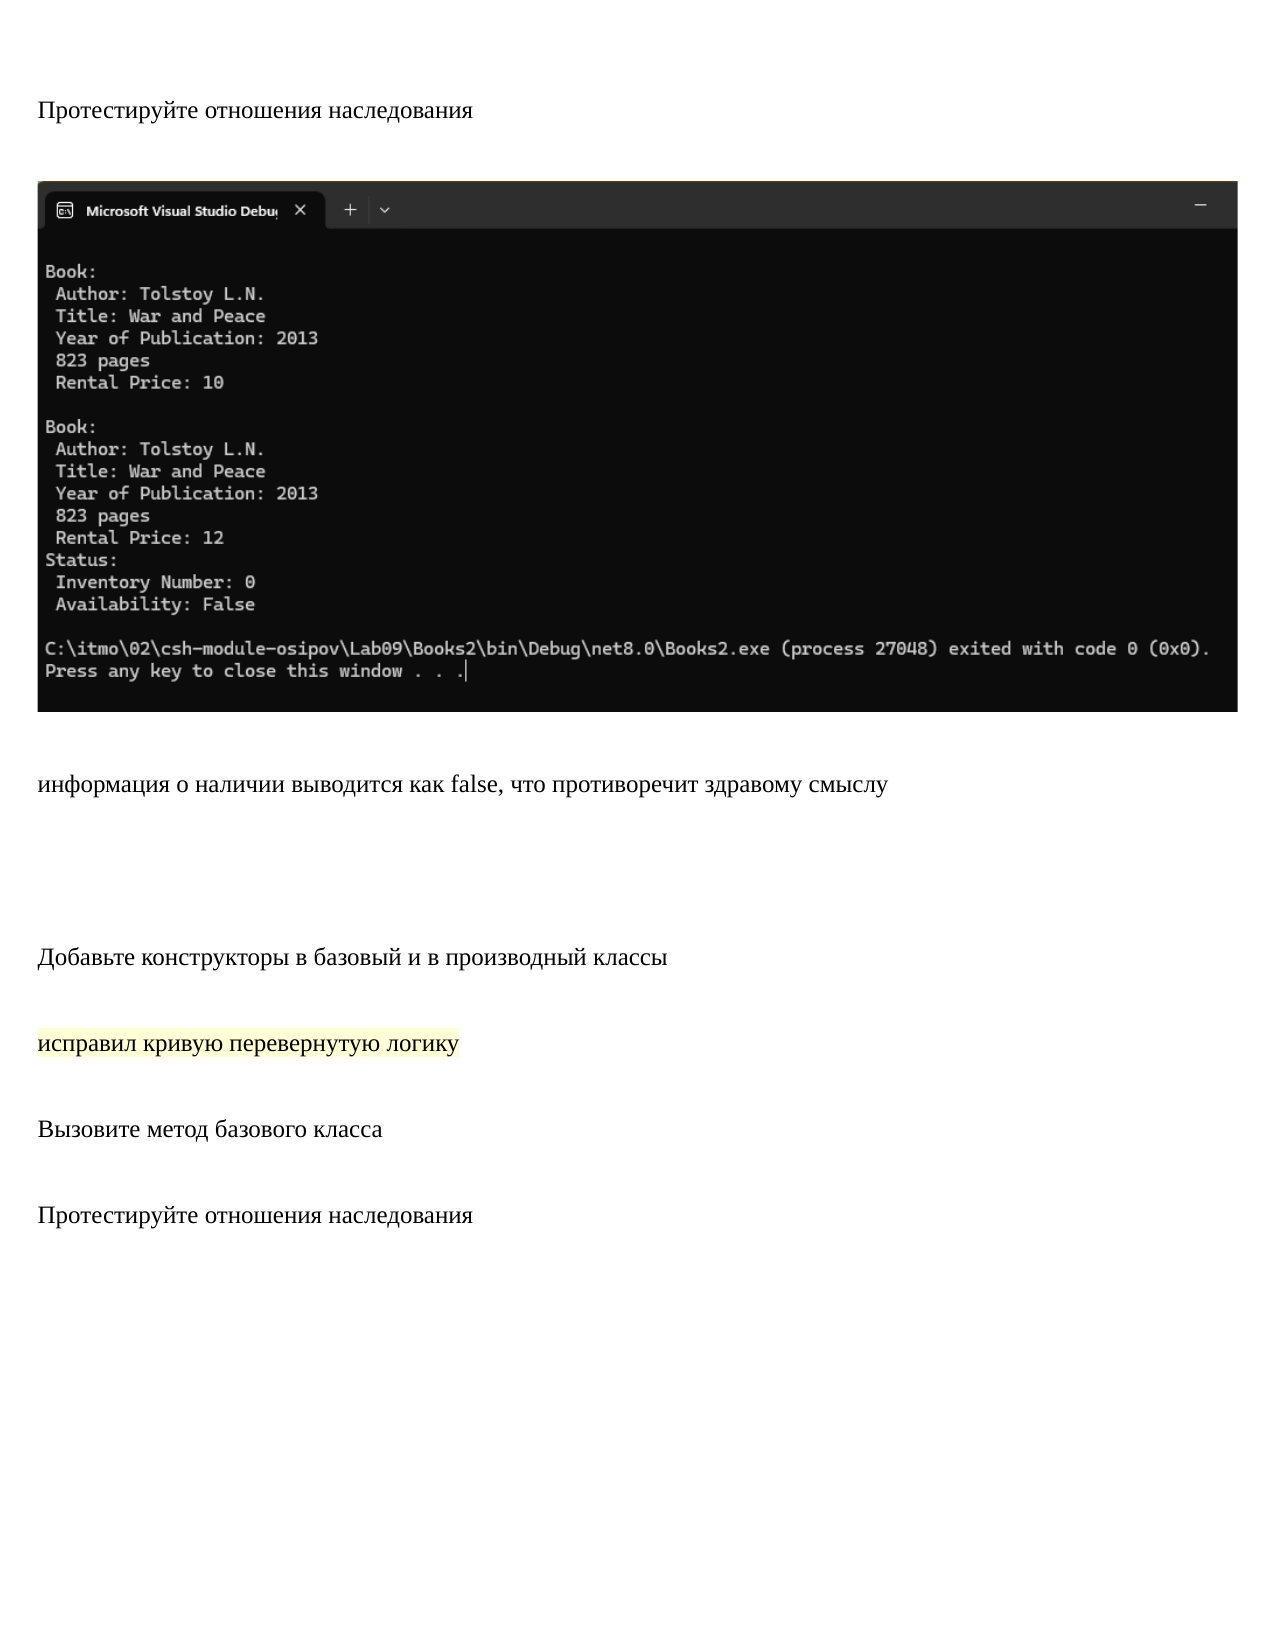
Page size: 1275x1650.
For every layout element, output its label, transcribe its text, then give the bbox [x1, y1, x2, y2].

text Добавьте конструкторы в базовый и в производный классы [37, 942, 1237, 971]
text информация о наличии выводится как false, что противоречит здравому смыслу [37, 769, 1237, 798]
text исправил кривую перевернутую логику [37, 1028, 1237, 1057]
text Вызовите метод базового класса [37, 1114, 1237, 1143]
text Протестируйте отношения наследования [37, 95, 1237, 124]
text Протестируйте отношения наследования [37, 1201, 1237, 1229]
picture [37, 181, 1238, 712]
